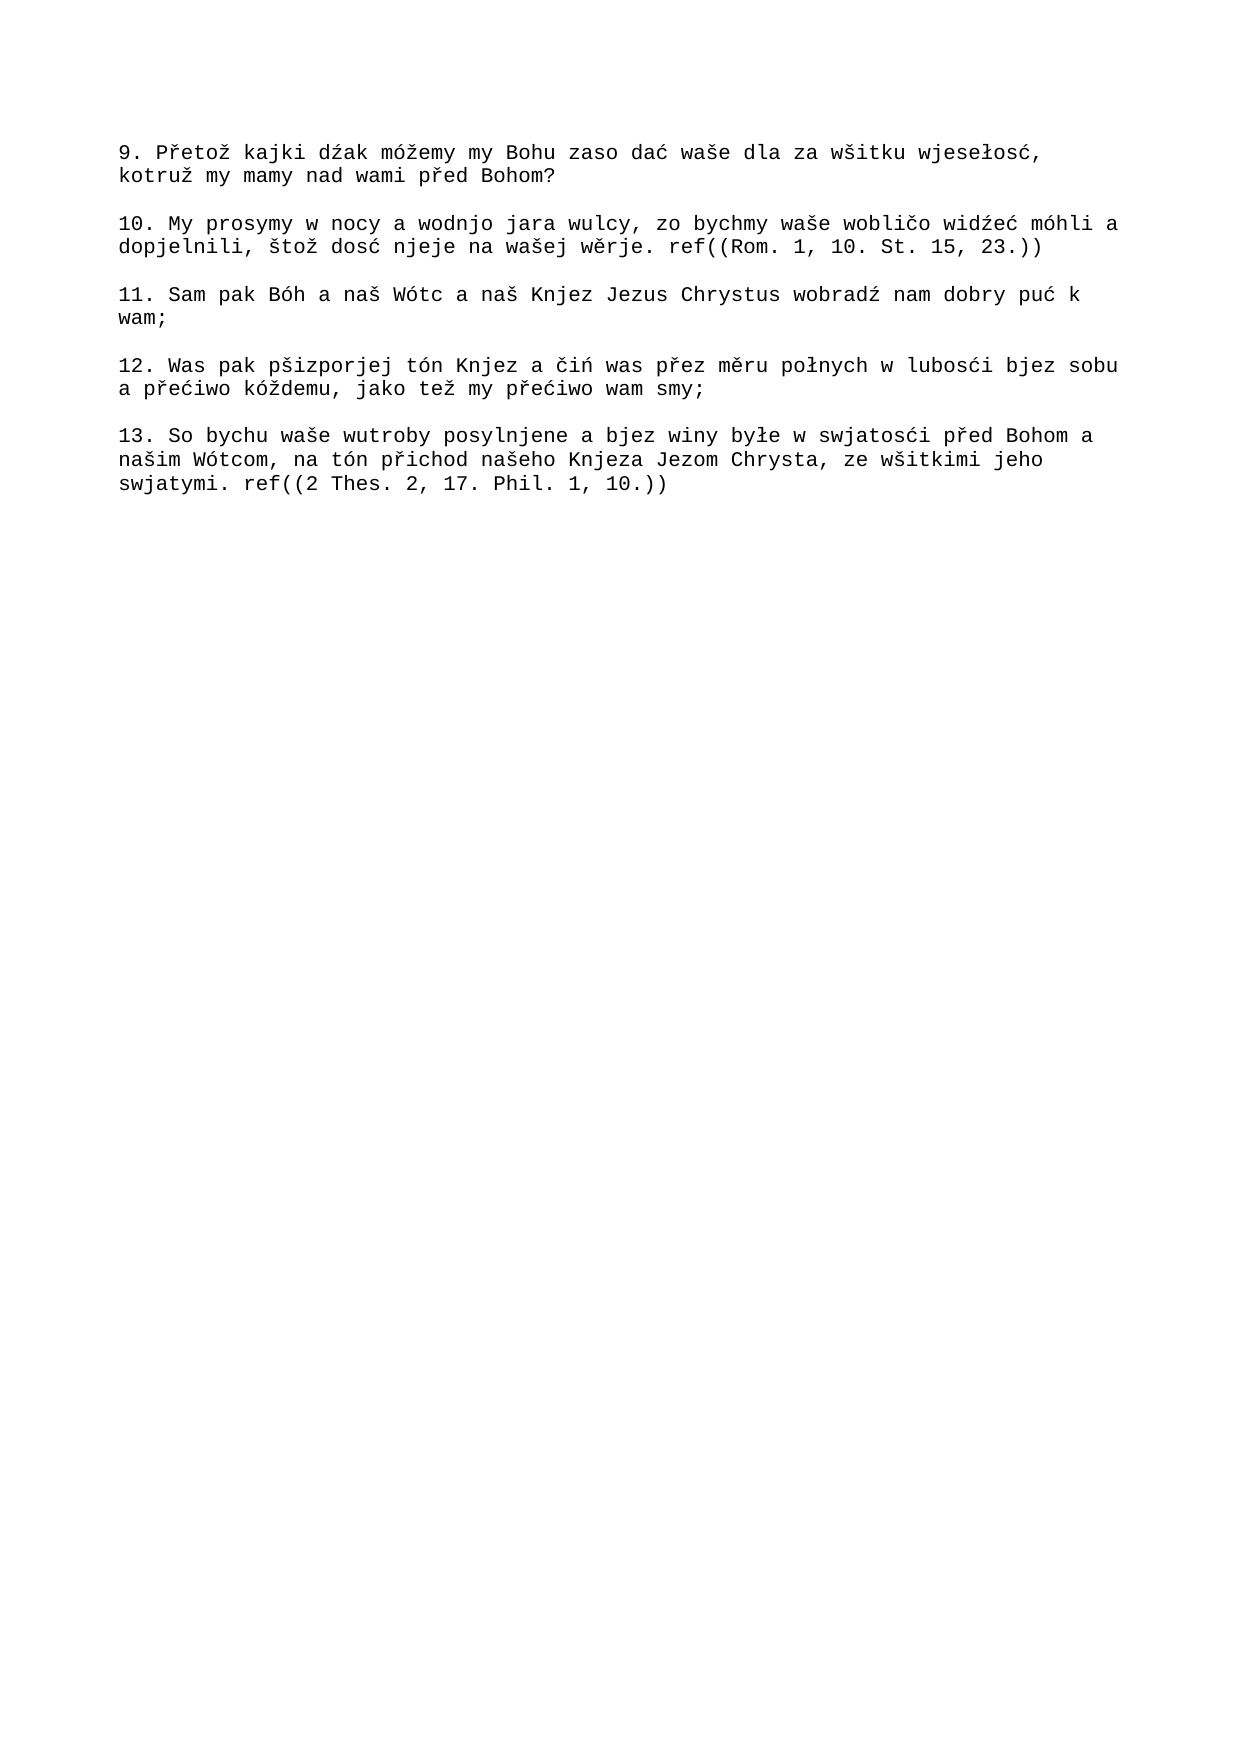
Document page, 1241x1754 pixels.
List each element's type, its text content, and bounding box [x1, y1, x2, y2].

text 11. Sam pak Bóh a naš Wótc a naš Knjez Jezus Chrystus wobradź nam dobry puć k wam; [118, 284, 1122, 331]
text 10. My prosymy w nocy a wodnjo jara wulcy, zo bychmy waše wobličo widźeć móhli a dopjelnili, štož dosć njeje na wašej wěrje. ref((Rom. 1, 10. St. 15, 23.)) [118, 213, 1122, 260]
text 9. Přetož kajki dźak móžemy my Bohu zaso dać waše dla za wšitku wjesełosć, kotruž my mamy nad wami před Bohom? [118, 142, 1122, 189]
text 13. So bychu waše wutroby posylnjene a bjez winy byłe w swjatosći před Bohom a našim Wótcom, na tón přichod našeho Knjeza Jezom Chrysta, ze wšitkimi jeho swjatymi. ref((2 Thes. 2, 17. Phil. 1, 10.)) [118, 426, 1122, 496]
text 12. Was pak pšizporjej tón Knjez a čiń was přez měru połnych w lubosći bjez sobu a přećiwo kóždemu, jako tež my přećiwo wam smy; [118, 354, 1122, 402]
